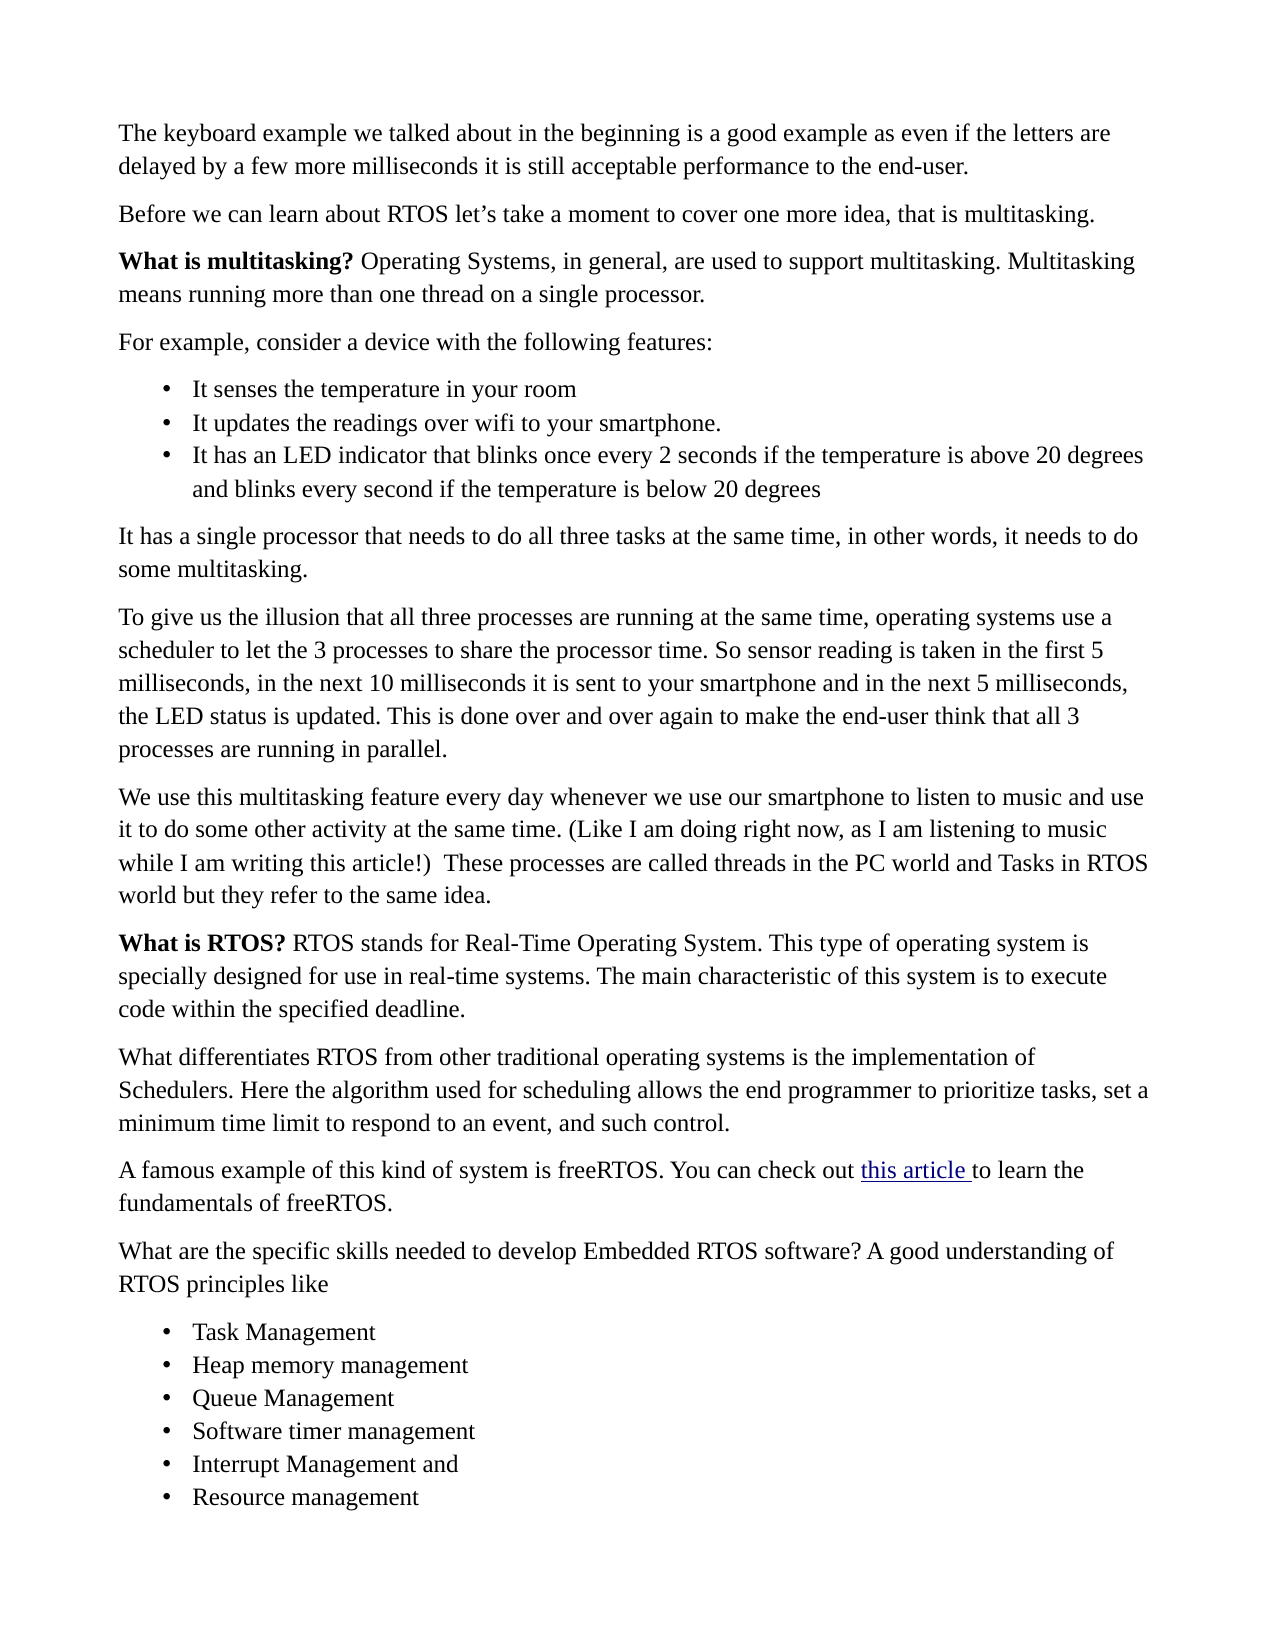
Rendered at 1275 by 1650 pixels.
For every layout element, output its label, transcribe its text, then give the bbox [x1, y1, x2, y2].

list Heap memory management [162, 1350, 1157, 1378]
text The keyboard example we talked about in the beginning is a good example as even if the letters are delayed by a few more milliseconds it is still acceptable performance to the end-user. [118, 118, 1157, 180]
text It has a single processor that needs to do all three tasks at the same time, in other words, it needs to do some multitasking. [118, 521, 1157, 583]
list It has an LED indicator that blinks once every 2 seconds if the temperature is above 20 degrees and blinks every second if the temperature is below 20 degrees [162, 441, 1157, 502]
list It senses the temperature in your room [162, 374, 1157, 403]
list Interrupt Management and [162, 1449, 1157, 1478]
text Before we can learn about RTOS let’s take a moment to cover one more idea, that is multitasking. [118, 199, 1157, 227]
text What is multitasking? Operating Systems, in general, are used to support multitasking. Multitasking means running more than one thread on a single processor. [118, 246, 1157, 308]
text What is RTOS? RTOS stands for Real-Time Operating System. This type of operating system is specially designed for use in real-time systems. The main characteristic of this system is to execute code within the specified deadline. [118, 928, 1157, 1023]
list Task Management [162, 1317, 1157, 1346]
text We use this multitasking feature every day whenever we use our smartphone to listen to music and use it to do some other activity at the same time. (Like I am doing right now, as I am listening to music while I am writing this article!) These processes are called threads in the PC world and Tasks in RTOS world but they refer to the same idea. [118, 782, 1157, 909]
text For example, consider a device with the following features: [118, 327, 1157, 356]
list Resource management [162, 1482, 1157, 1511]
text What are the specific skills needed to develop Embedded RTOS software? A good understanding of RTOS principles like [118, 1236, 1157, 1298]
list Queue Management [162, 1383, 1157, 1412]
text To give us the illusion that all three processes are running at the same time, operating systems use a scheduler to let the 3 processes to share the processor time. So sensor reading is taken in the first 5 milliseconds, in the next 10 milliseconds it is sent to your smartphone and in the next 5 milliseconds, the LED status is updated. This is done over and over again to make the end-user think that all 3 processes are running in parallel. [118, 602, 1157, 763]
list Software timer management [162, 1416, 1157, 1444]
text A famous example of this kind of system is freeRTOS. You can check out this article to learn the fundamentals of freeRTOS. [118, 1156, 1157, 1217]
list It updates the readings over wifi to your smartphone. [162, 408, 1157, 436]
text What differentiates RTOS from other traditional operating systems is the implementation of Schedulers. Here the algorithm used for scheduling allows the end programmer to prioritize tasks, set a minimum time limit to respond to an event, and such control. [118, 1042, 1157, 1137]
